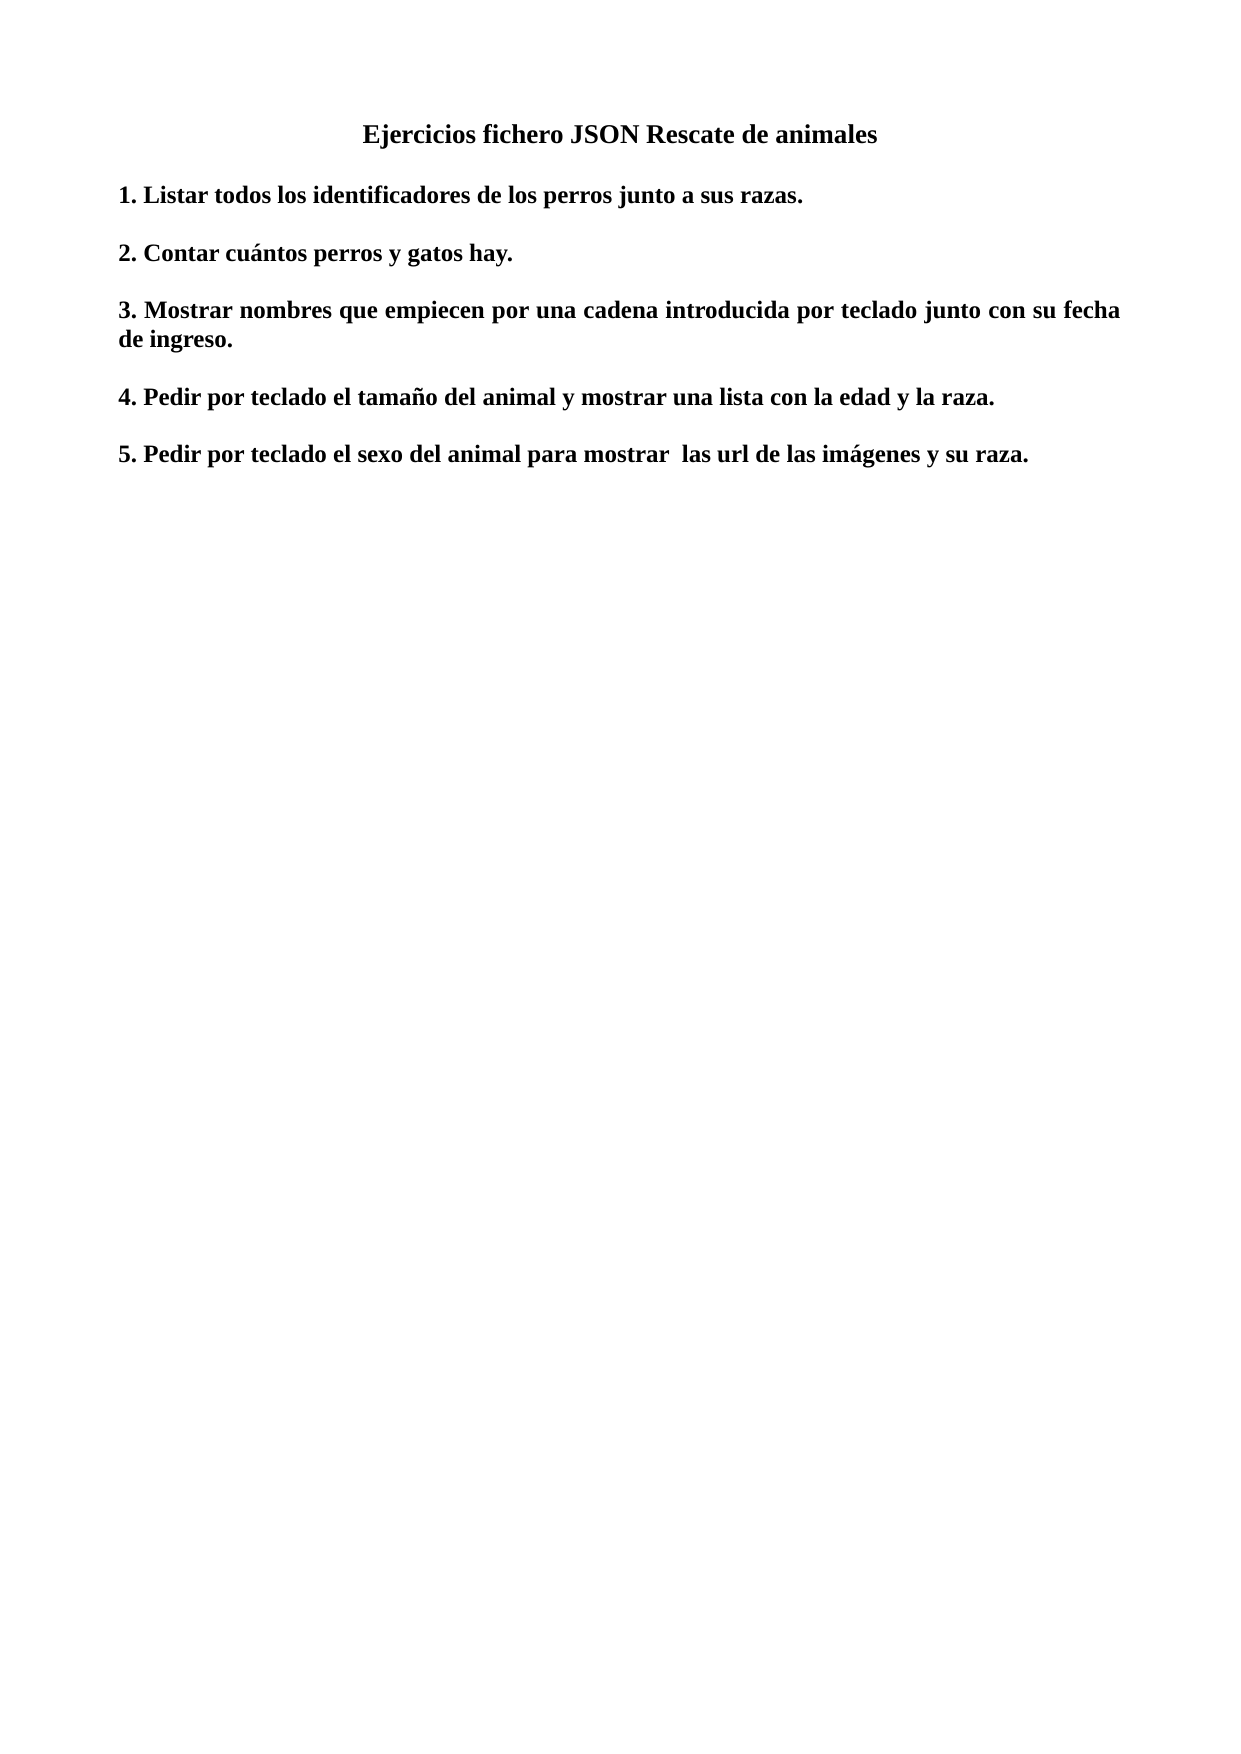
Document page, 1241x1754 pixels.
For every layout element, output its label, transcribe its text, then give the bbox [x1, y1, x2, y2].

text Ejercicios fichero JSON Rescate de animales [118, 118, 1122, 149]
text 1. Listar todos los identificadores de los perros junto a sus razas. [118, 180, 1122, 209]
text 3. Mostrar nombres que empiecen por una cadena introducida por teclado junto con su fecha de ingreso. [118, 295, 1122, 353]
text 2. Contar cuántos perros y gatos hay. [118, 238, 1122, 267]
text 5. Pedir por teclado el sexo del animal para mostrar las url de las imágenes y su raza. [118, 439, 1122, 468]
text 4. Pedir por teclado el tamaño del animal y mostrar una lista con la edad y la raza. [118, 382, 1122, 410]
